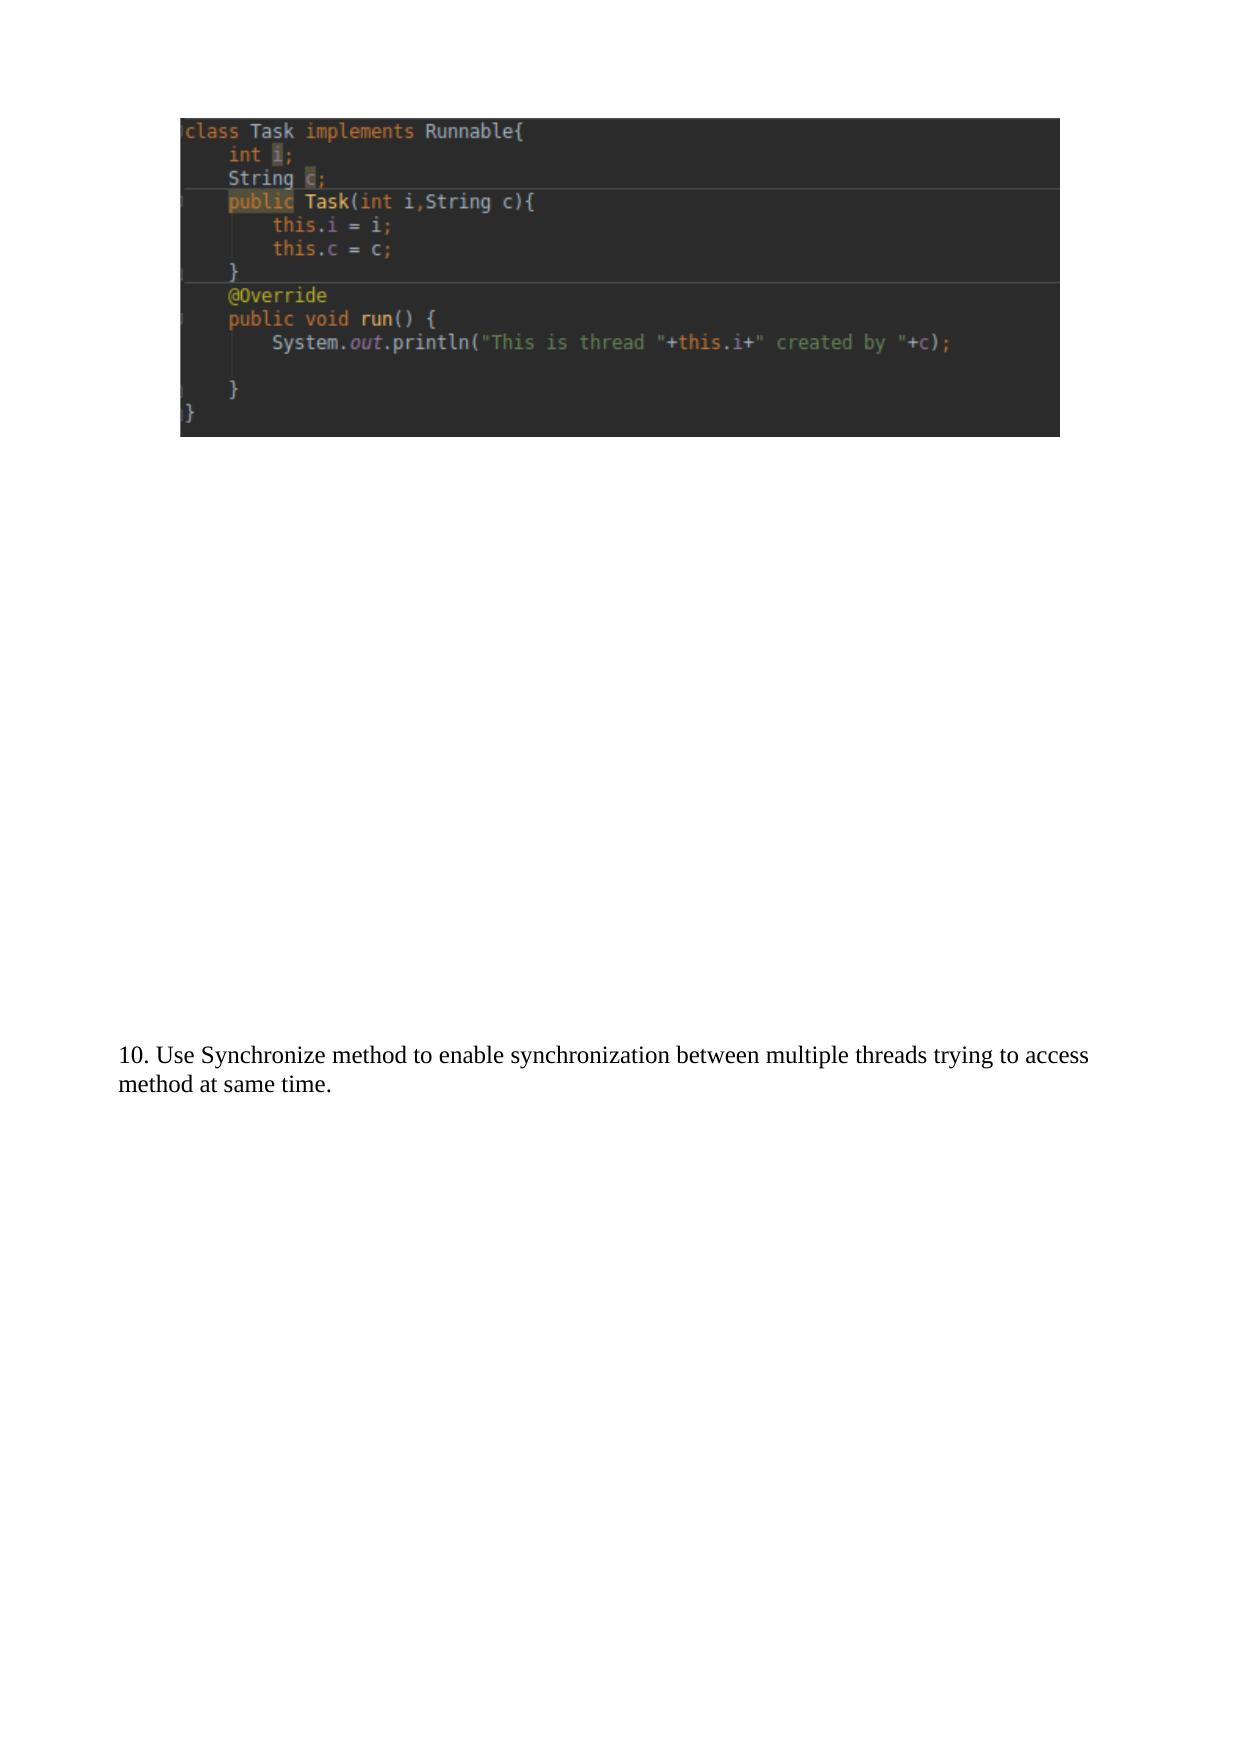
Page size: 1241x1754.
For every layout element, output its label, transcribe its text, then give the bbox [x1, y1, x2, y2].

text 10. Use Synchronize method to enable synchronization between multiple threads trying to access method at same time. [118, 1041, 1122, 1098]
picture [180, 118, 1060, 437]
